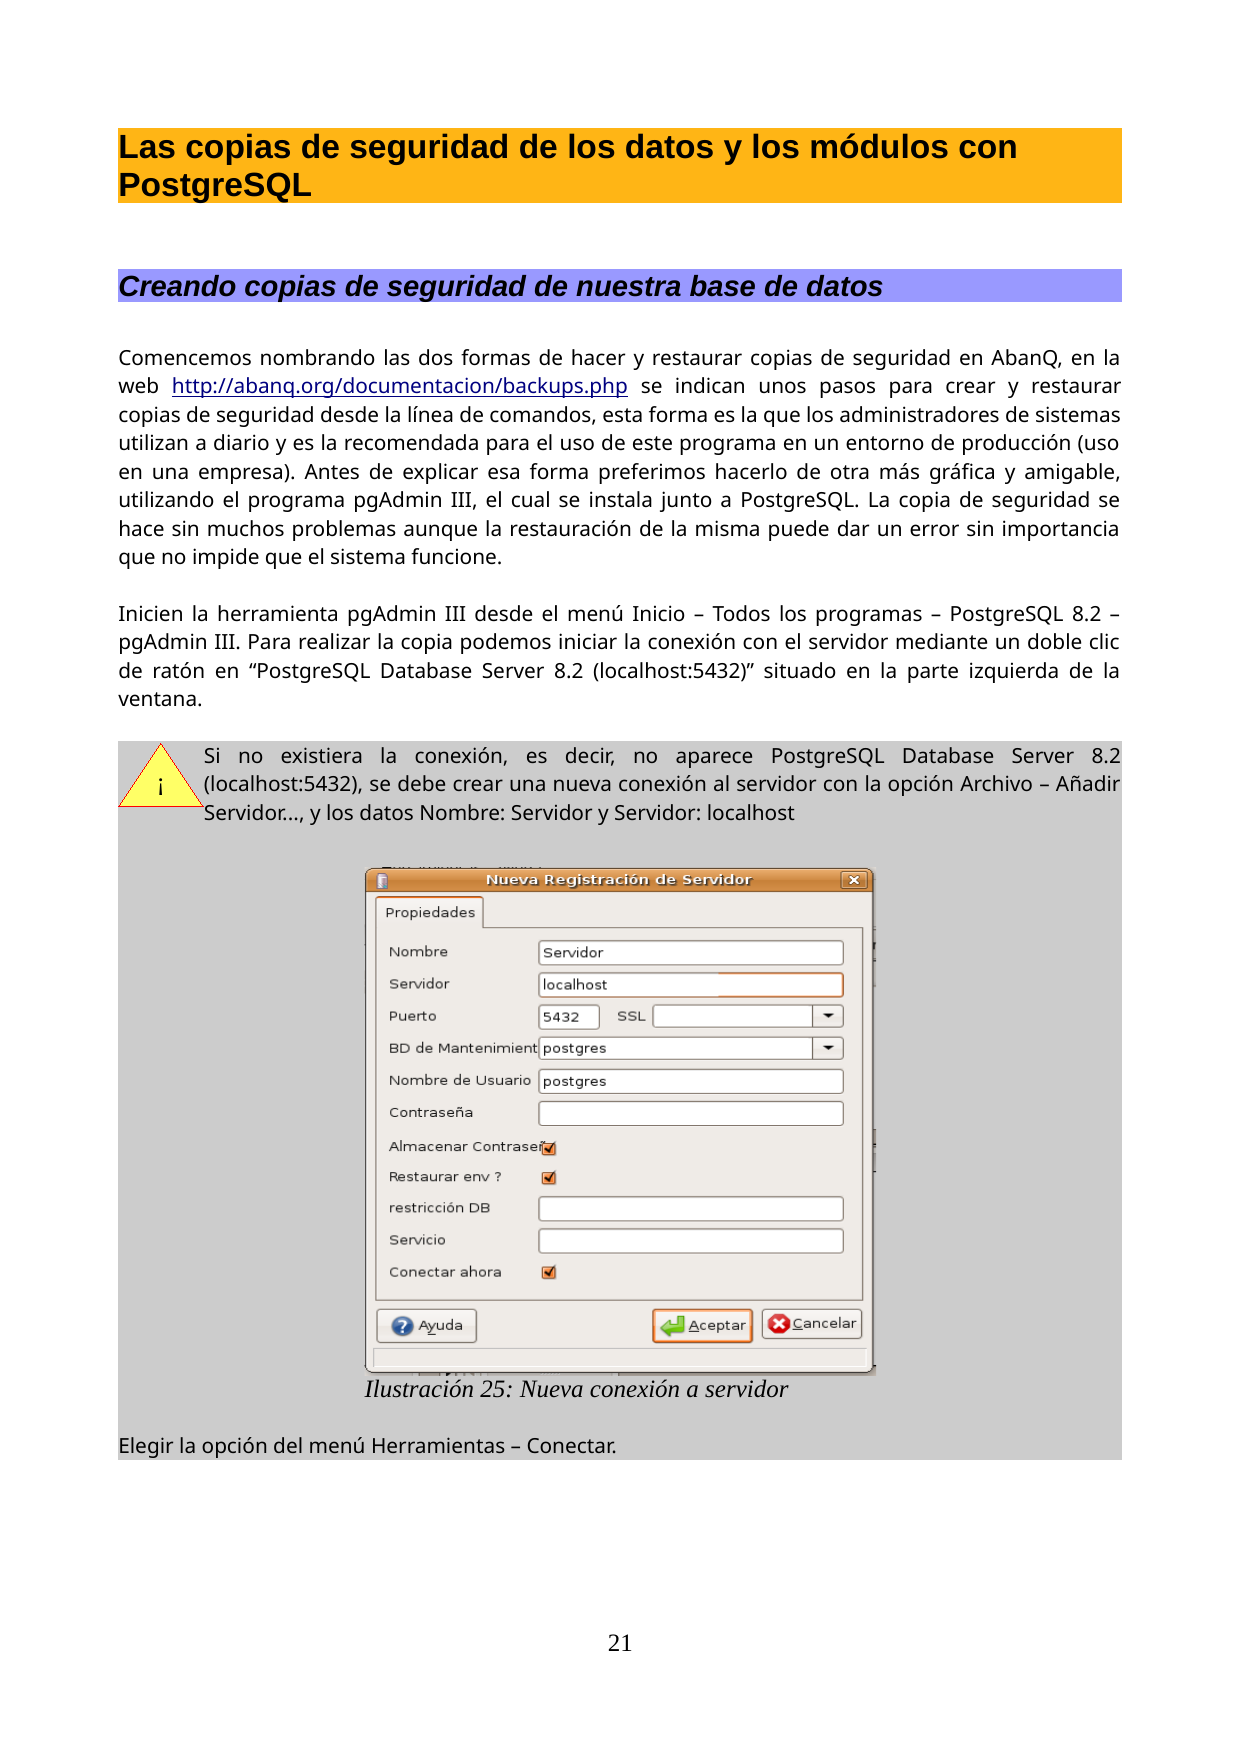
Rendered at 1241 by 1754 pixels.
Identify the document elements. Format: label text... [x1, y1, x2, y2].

text Ilustración 25: Nueva conexión a servidor [364, 1376, 876, 1403]
picture [364, 867, 877, 1376]
text Comencemos nombrando las dos formas de hacer y restaurar copias de seguridad en AbanQ, en la web http://abanq.org/documentacion/backups.php se indican unos pasos para crear y restaurar copias de seguridad desde la línea de comandos, esta forma es la que los administradores de sistemas utilizan a diario y es la recomendada para el uso de este programa en un entorno de producción (uso en una empresa). Antes de explicar esa forma preferimos hacerlo de otra más gráfica y amigable, utilizando el programa pgAdmin III, el cual se instala junto a PostgreSQL. La copia de seguridad se hace sin muchos problemas aunque la restauración de la misma puede dar un error sin importancia que no impide que el sistema funcione. [118, 343, 1122, 571]
subtitle Creando copias de seguridad de nuestra base de datos [118, 269, 1122, 302]
subtitle Las copias de seguridad de los datos y los módulos con PostgreSQL [118, 128, 1122, 203]
text Inicien la herramienta pgAdmin III desde el menú Inicio – Todos los programas – PostgreSQL 8.2 – pgAdmin III. Para realizar la copia podemos iniciar la conexión con el servidor mediante un doble clic de ratón en “PostgreSQL Database Server 8.2 (localhost:5432)” situado en la parte izquierda de la ventana. [118, 599, 1122, 713]
text Elegir la opción del menú Herramientas – Conectar. [118, 1431, 1122, 1460]
text Si no existiera la conexión, es decir, no aparece PostgreSQL Database Server 8.2 (localhost:5432), se debe crear una nueva conexión al servidor con la opción Archivo – Añadir Servidor..., y los datos Nombre: Servidor y Servidor: localhost [118, 741, 1122, 826]
